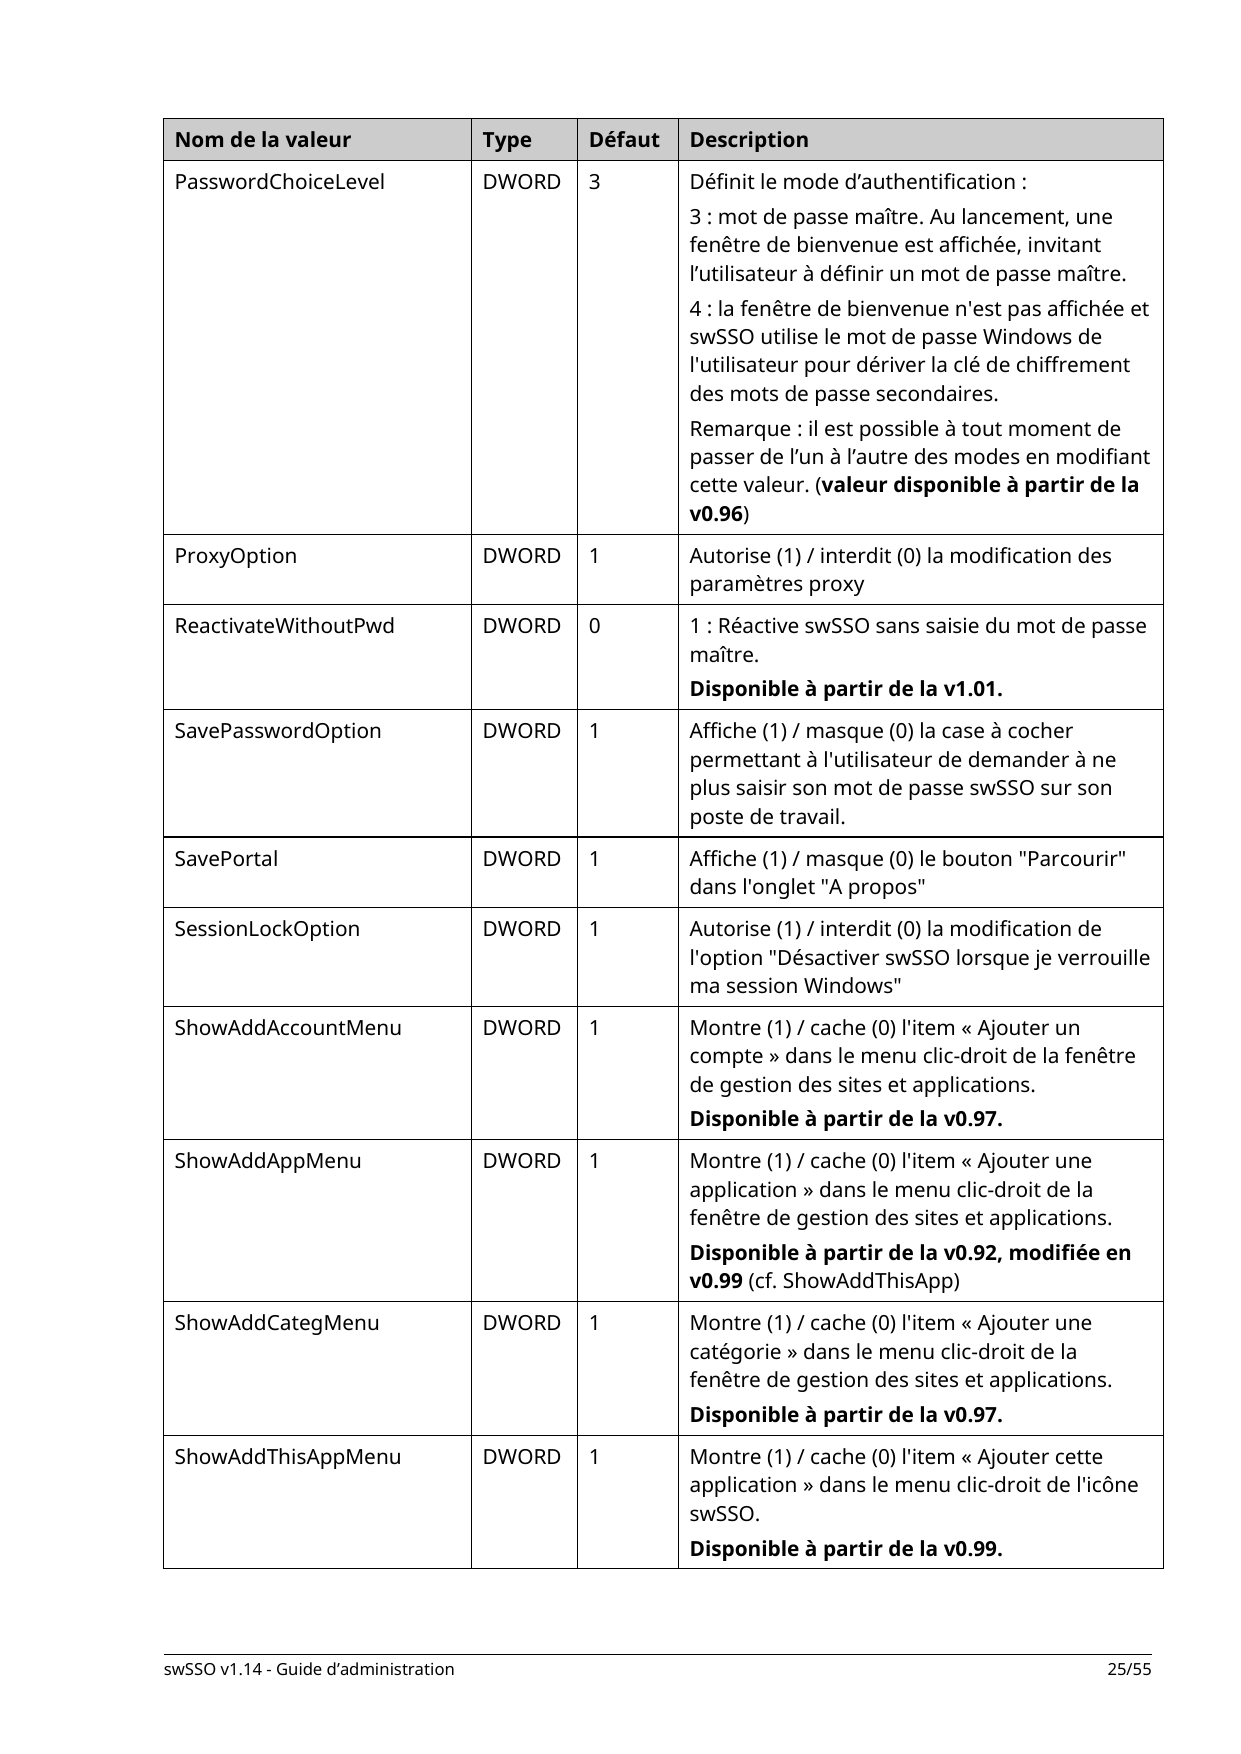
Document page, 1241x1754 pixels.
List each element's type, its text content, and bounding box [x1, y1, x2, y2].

table_cell SavePasswordOption [164, 710, 471, 836]
table_header Défaut [578, 119, 678, 160]
table_cell Montre (1) / cache (0) l'item « Ajouter cette application » dans le menu clic-droit de l'icône swSSO. Disponible à partir de la v0.99. [679, 1436, 1163, 1568]
table_cell ProxyOption [164, 535, 471, 604]
table_cell 1 [578, 1140, 678, 1301]
table_cell DWORD [472, 161, 577, 534]
table_cell 1 [578, 535, 678, 604]
table_cell Montre (1) / cache (0) l'item « Ajouter un compte » dans le menu clic-droit de la fenêtre de gestion des sites et applications. Disponible à partir de la v0.97. [679, 1007, 1163, 1139]
table_cell Affiche (1) / masque (0) le bouton "Parcourir" dans l'onglet "A propos" [679, 838, 1163, 907]
table_header Type [472, 119, 577, 160]
table_cell PasswordChoiceLevel [164, 161, 471, 534]
table_cell 1 [578, 838, 678, 907]
table_cell DWORD [472, 605, 577, 709]
table_cell 1 : Réactive swSSO sans saisie du mot de passe maître. Disponible à partir de la v1.01. [679, 605, 1163, 709]
table_cell Autorise (1) / interdit (0) la modification de l'option "Désactiver swSSO lorsque je verrouille ma session Windows" [679, 908, 1163, 1006]
table_cell DWORD [472, 535, 577, 604]
table_cell DWORD [472, 1140, 577, 1301]
table_cell 1 [578, 1302, 678, 1435]
table_cell 1 [578, 908, 678, 1006]
table_cell 1 [578, 1436, 678, 1568]
table_cell ShowAddAppMenu [164, 1140, 471, 1301]
table_cell Montre (1) / cache (0) l'item « Ajouter une application » dans le menu clic-droit de la fenêtre de gestion des sites et applications. Disponible à partir de la v0.92, modifiée en v0.99 (cf. ShowAddThisApp) [679, 1140, 1163, 1301]
table_cell ShowAddAccountMenu [164, 1007, 471, 1139]
table_cell 3 [578, 161, 678, 534]
table_cell ShowAddCategMenu [164, 1302, 471, 1435]
table_cell SavePortal [164, 838, 471, 907]
table_cell DWORD [472, 908, 577, 1006]
table_cell SessionLockOption [164, 908, 471, 1006]
table_cell Autorise (1) / interdit (0) la modification des paramètres proxy [679, 535, 1163, 604]
table_cell DWORD [472, 838, 577, 907]
table_cell Affiche (1) / masque (0) la case à cocher permettant à l'utilisateur de demander à ne plus saisir son mot de passe swSSO sur son poste de travail. [679, 710, 1163, 836]
table_cell ReactivateWithoutPwd [164, 605, 471, 709]
table_cell DWORD [472, 1302, 577, 1435]
table_cell 1 [578, 710, 678, 836]
table_header Nom de la valeur [164, 119, 471, 160]
table_cell DWORD [472, 710, 577, 836]
table_header Description [679, 119, 1163, 160]
table_cell Définit le mode d’authentification : 3 : mot de passe maître. Au lancement, une fenêtre de bienvenue est affichée, invitant l’utilisateur à définir un mot de passe maître. 4 : la fenêtre de bienvenue n'est pas affichée et swSSO utilise le mot de passe Windows de l'utilisateur pour dériver la clé de chiffrement des mots de passe secondaires. Remarque : il est possible à tout moment de passer de l’un à l’autre des modes en modifiant cette valeur. (valeur disponible à partir de la v0.96) [679, 161, 1163, 534]
table_cell ShowAddThisAppMenu [164, 1436, 471, 1568]
table_cell DWORD [472, 1436, 577, 1568]
table_cell 0 [578, 605, 678, 709]
table_cell DWORD [472, 1007, 577, 1139]
table_cell 1 [578, 1007, 678, 1139]
table_cell Montre (1) / cache (0) l'item « Ajouter une catégorie » dans le menu clic-droit de la fenêtre de gestion des sites et applications. Disponible à partir de la v0.97. [679, 1302, 1163, 1435]
